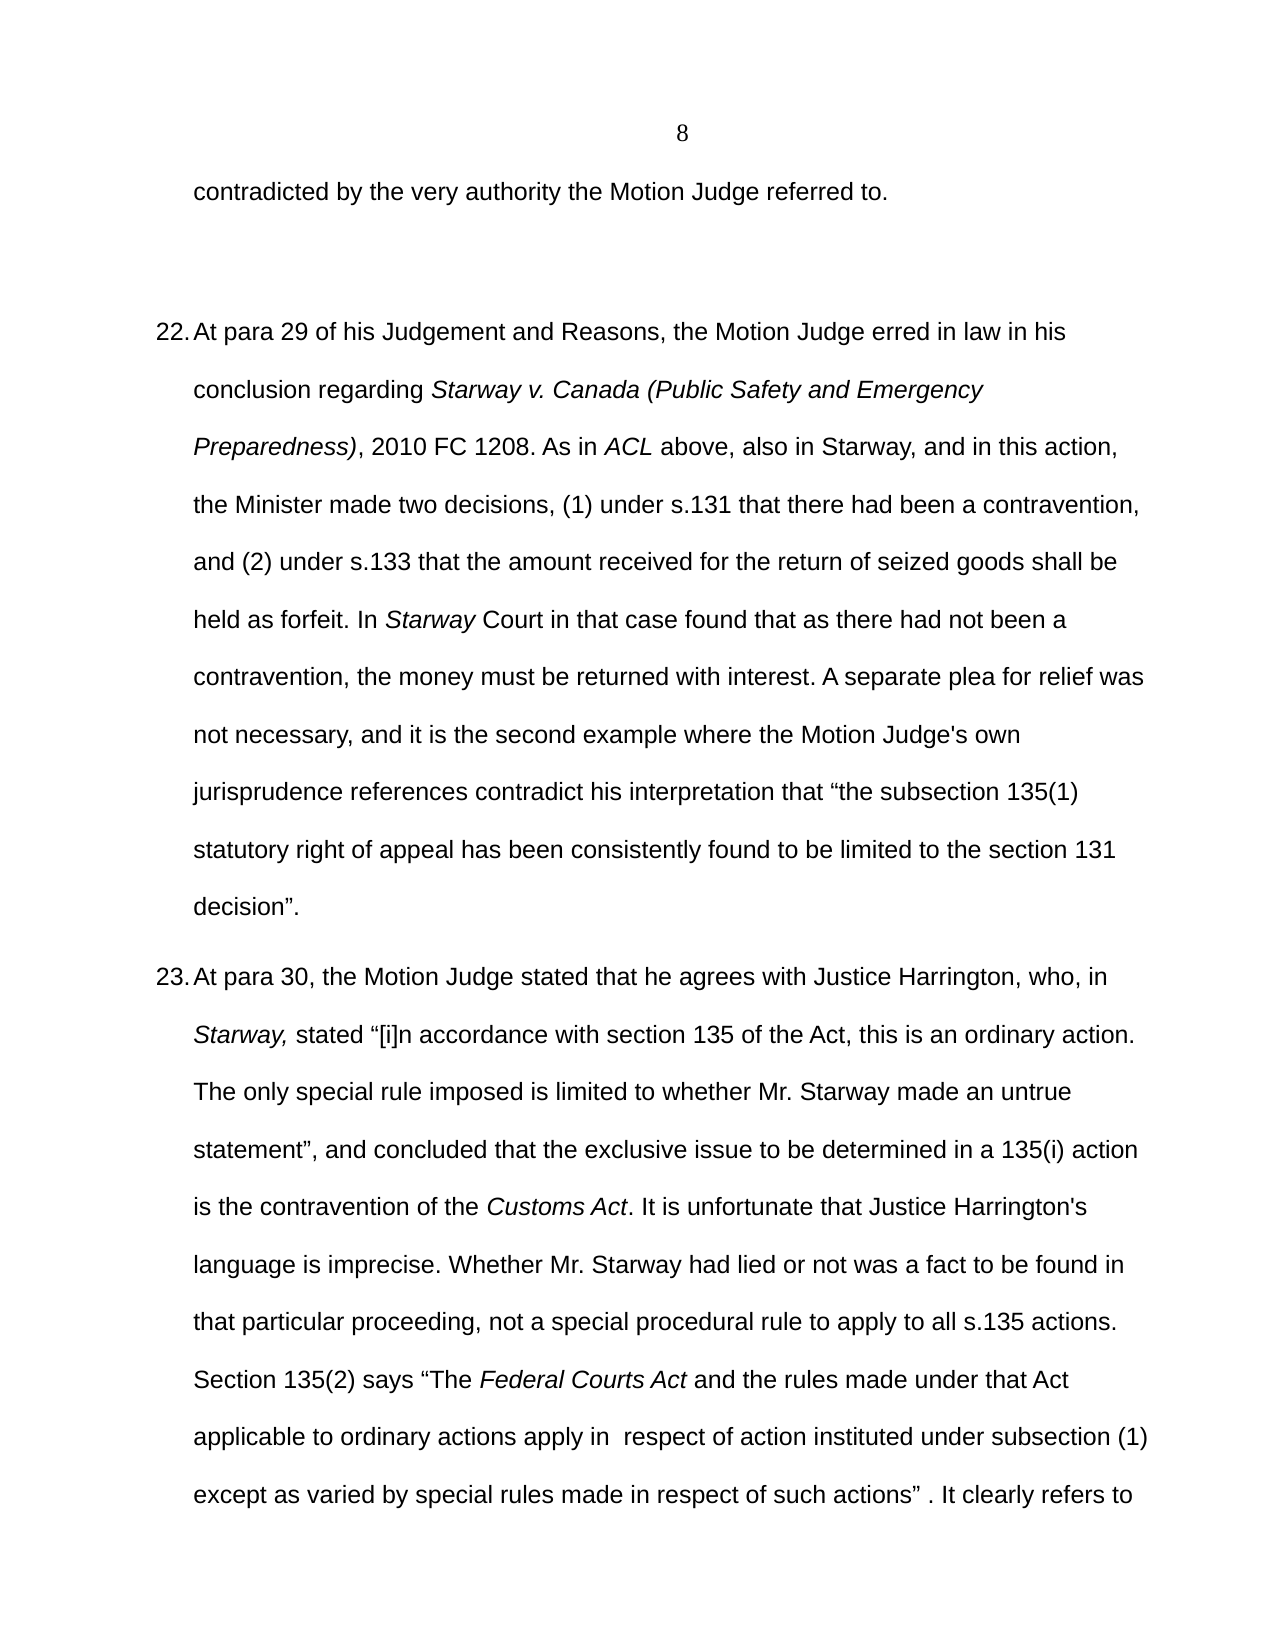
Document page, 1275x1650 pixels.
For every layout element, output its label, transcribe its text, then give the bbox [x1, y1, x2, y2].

subtitle At para 30, the Motion Judge stated that he agrees with Justice Harrington, who, in Starway, stated “[i]n accordance with section 135 of the Act, this is an ordinary action. The only special rule imposed is limited to whether Mr. Starway made an untrue statement”, and concluded that the exclusive issue to be determined in a 135(i) action is the contravention of the Customs Act. It is unfortunate that Justice Harrington's language is imprecise. Whether Mr. Starway had lied or not was a fact to be found in that particular proceeding, not a special procedural rule to apply to all s.135 actions. Section 135(2) says “The Federal Courts Act and the rules made under that Act applicable to ordinary actions apply in respect of action instituted under subsection (1) except as varied by special rules made in respect of such actions” . It clearly refers to [156, 962, 1157, 1508]
subtitle contradicted by the very authority the Motion Judge referred to. [156, 177, 1157, 206]
subtitle At para 29 of his Judgement and Reasons, the Motion Judge erred in law in his conclusion regarding Starway v. Canada (Public Safety and Emergency Preparedness), 2010 FC 1208. As in ACL above, also in Starway, and in this action, the Minister made two decisions, (1) under s.131 that there had been a contravention, and (2) under s.133 that the amount received for the return of seized goods shall be held as forfeit. In Starway Court in that case found that as there had not been a contravention, the money must be returned with interest. A separate plea for relief was not necessary, and it is the second example where the Motion Judge's own jurisprudence references contradict his interpretation that “the subsection 135(1) statutory right of appeal has been consistently found to be limited to the section 131 decision”. [156, 317, 1157, 921]
